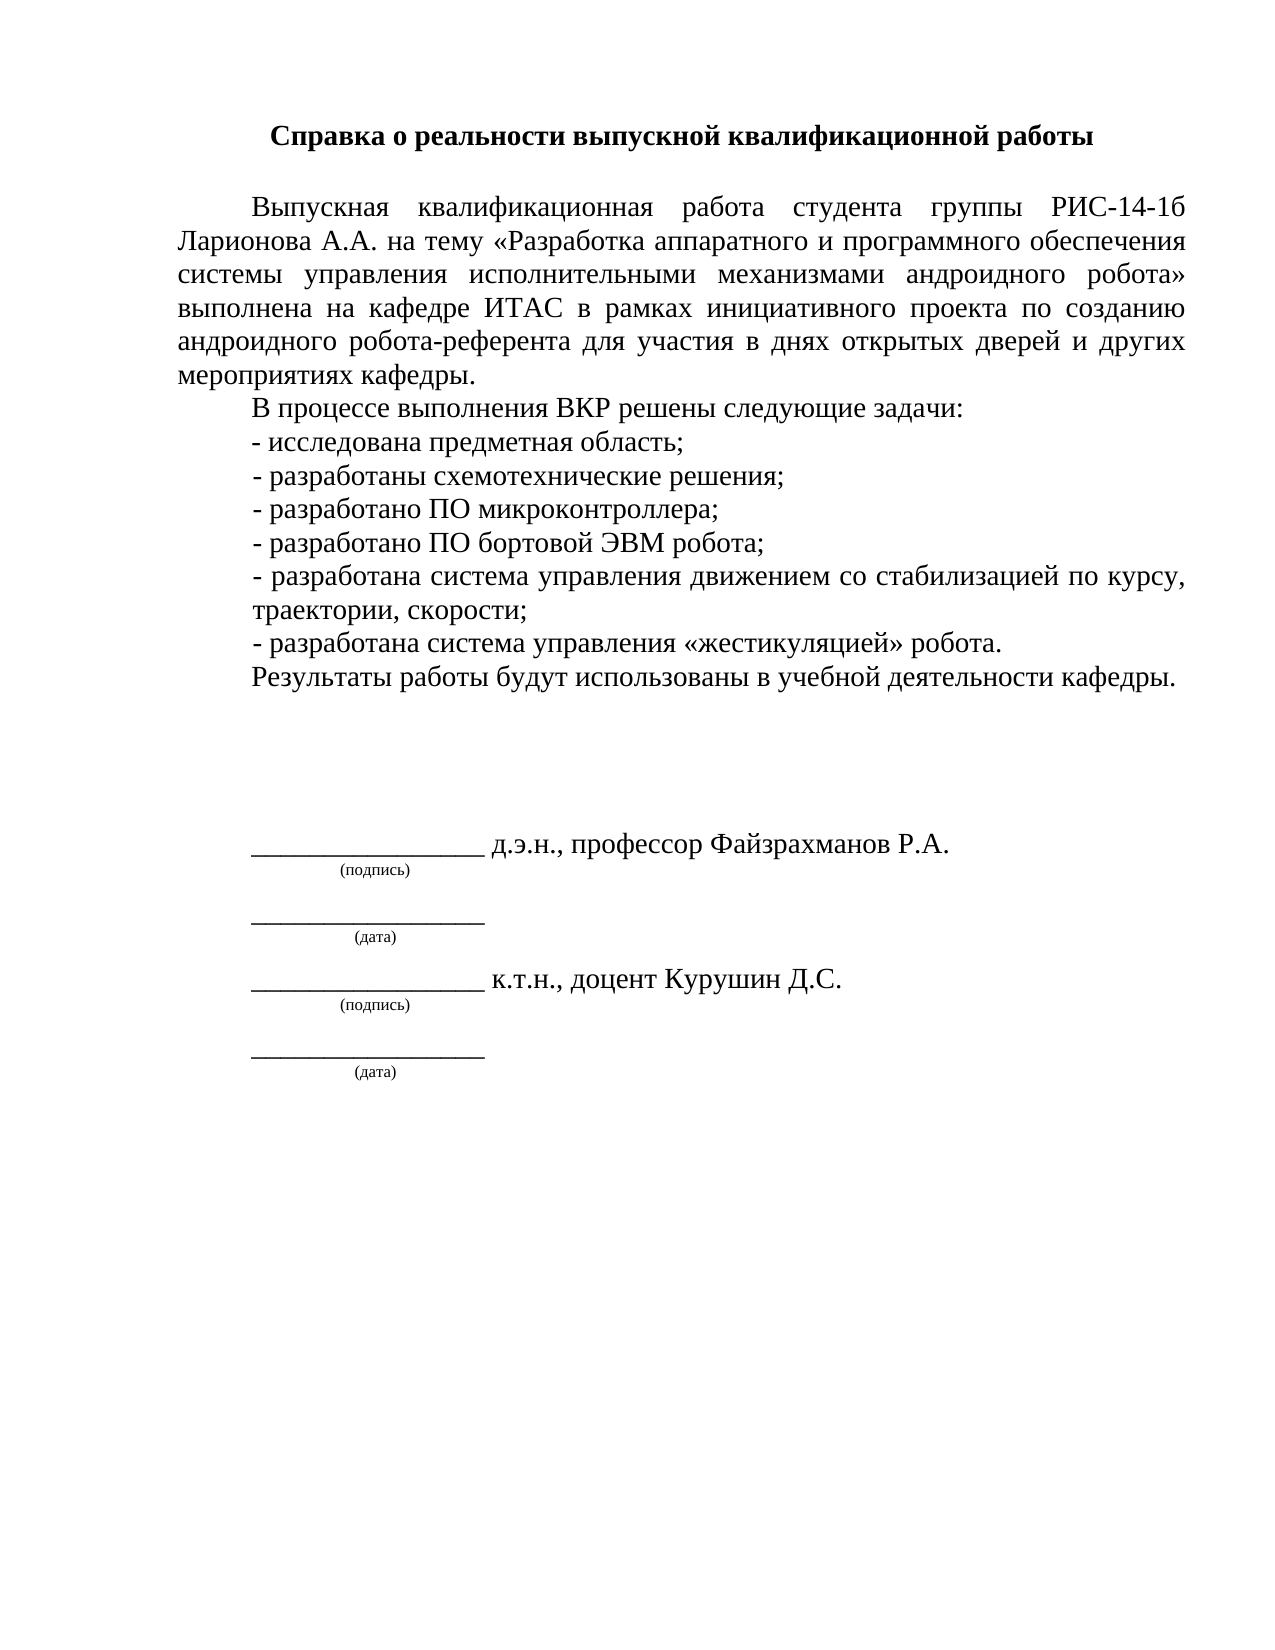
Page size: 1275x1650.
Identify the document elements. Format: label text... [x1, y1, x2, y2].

text (подпись) [177, 994, 1186, 1028]
text В процессе выполнения ВКР решены следующие задачи: [177, 391, 1186, 424]
text ________________ [177, 1028, 1186, 1061]
list - разработано ПО микроконтроллера; [215, 491, 1186, 525]
text (дата) [177, 1061, 1186, 1095]
text ________________ д.э.н., профессор Файзрахманов Р.А. [177, 827, 1186, 860]
text Выпускная квалификационная работа студента группы РИС-14-1б Ларионова А.А. на тему «Разработка аппаратного и программного обеспечения системы управления исполнительными механизмами андроидного робота» выполнена на кафедре ИТАС в рамках инициативного проекта по созданию андроидного робота-референта для участия в днях открытых дверей и других мероприятиях кафедры. [177, 189, 1186, 391]
text Справка о реальности выпускной квалификационной работы [177, 118, 1186, 152]
text Результаты работы будут использованы в учебной деятельности кафедры. [177, 659, 1186, 692]
text (дата) [177, 927, 1186, 961]
text (подпись) [177, 860, 1186, 894]
list - разработано ПО бортовой ЭВМ робота; [215, 525, 1186, 558]
text - исследована предметная область; [177, 424, 1186, 458]
list - разработана система управления «жестикуляцией» робота. [215, 625, 1186, 659]
text ________________ [177, 894, 1186, 927]
list - разработаны схемотехнические решения; [215, 458, 1186, 491]
text ________________ к.т.н., доцент Курушин Д.С. [177, 961, 1186, 994]
list - разработана система управления движением со стабилизацией по курсу, траектории, скорости; [215, 558, 1186, 625]
